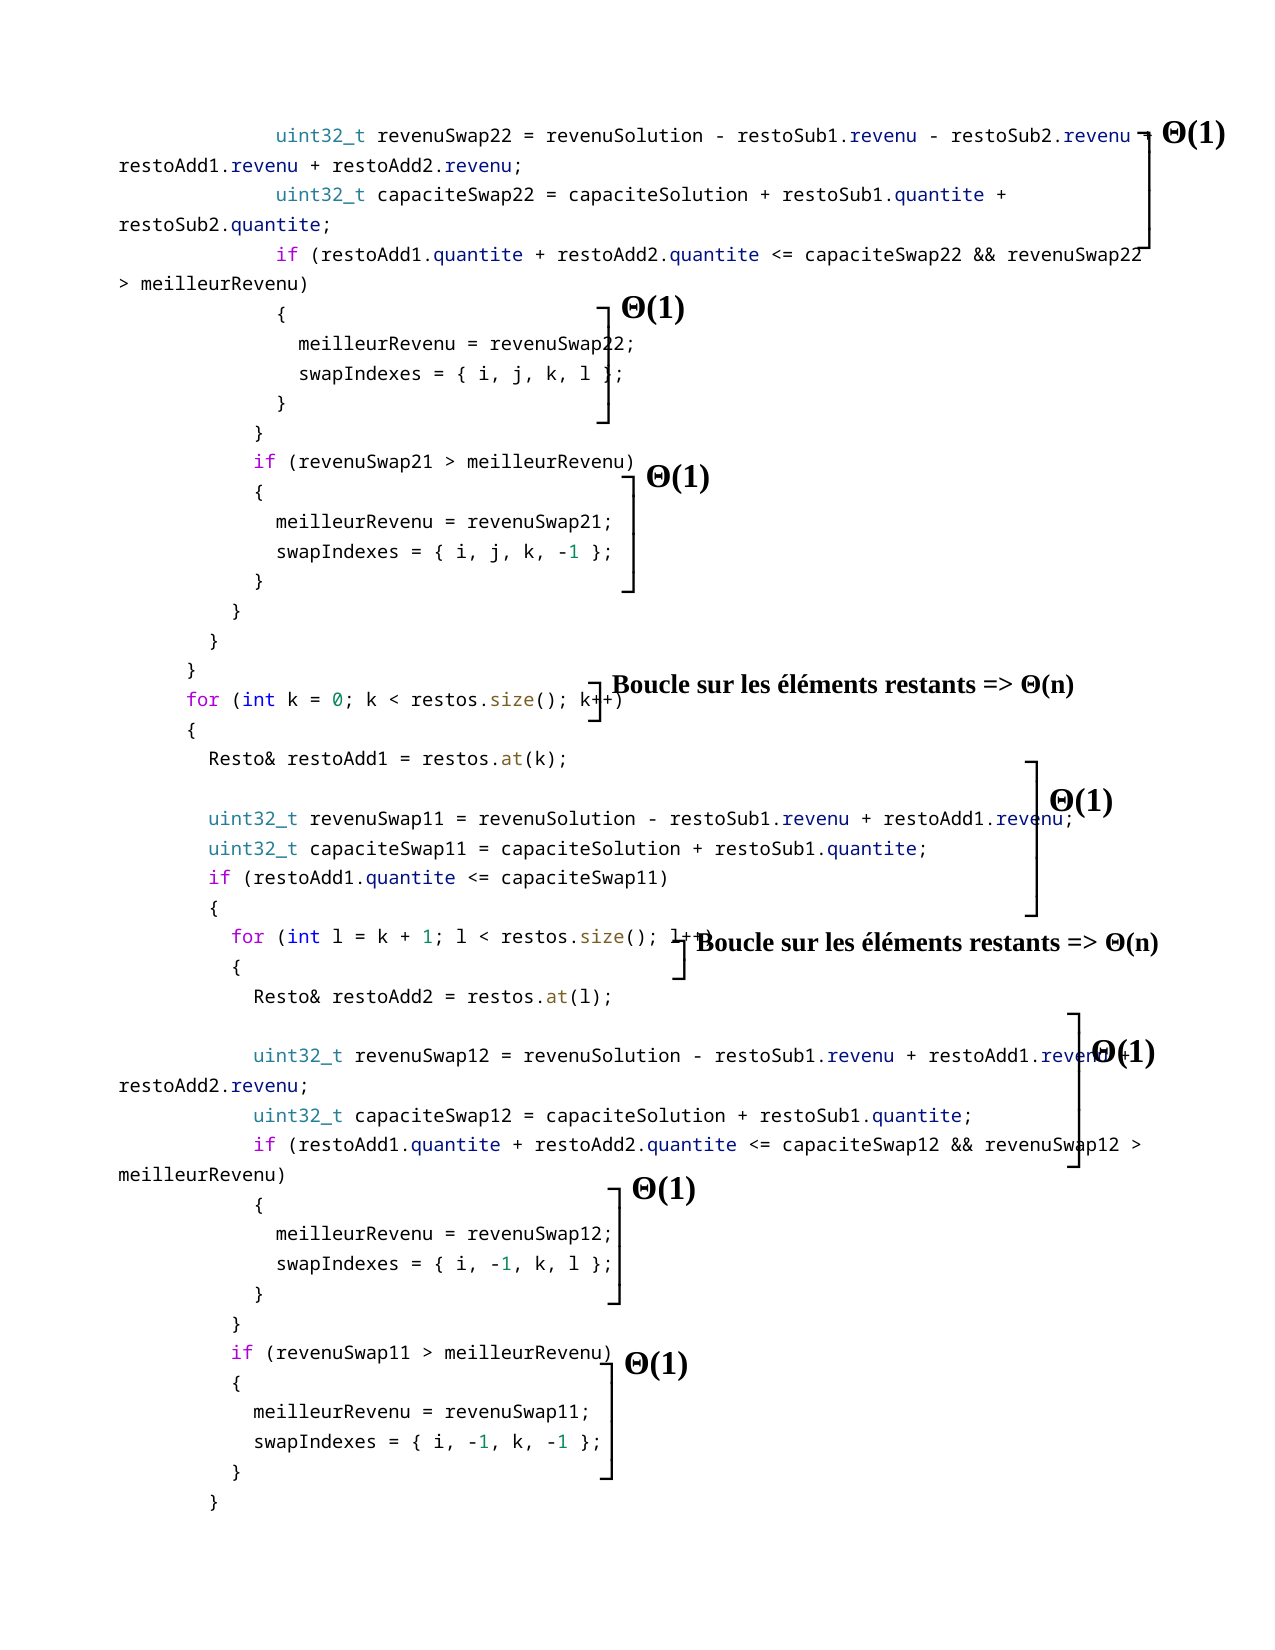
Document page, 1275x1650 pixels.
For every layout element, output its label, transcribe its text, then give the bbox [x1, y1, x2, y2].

text } [118, 1276, 1157, 1306]
text uint32_t capaciteSwap11 = capaciteSolution + restoSub1.quantite; [118, 831, 1036, 860]
text meilleurRevenu = revenuSwap11; [613, 1395, 1157, 1424]
text meilleurRevenu = revenuSwap21; [634, 504, 1157, 534]
text } [118, 652, 1157, 682]
text uint32_t capaciteSwap12 = capaciteSolution + restoSub1.quantite; [118, 1098, 1078, 1127]
text swapIndexes = { i, -1, k, l }; [118, 1246, 618, 1276]
text meilleurRevenu = revenuSwap21; [118, 504, 632, 534]
text { [118, 890, 1157, 920]
text } [118, 623, 1157, 652]
text { [118, 949, 683, 979]
text for (int k = 0; k < restos.size(); k++) [601, 682, 1157, 712]
text { [613, 1365, 1157, 1395]
text Resto& restoAdd1 = restos.at(k); [118, 742, 1157, 771]
text if (revenuSwap11 > meilleurRevenu) [118, 1335, 1157, 1365]
text if (restoAdd1.quantite <= capaciteSwap11) [1038, 860, 1157, 890]
text uint32_t revenuSwap22 = revenuSolution - restoSub1.revenu - restoSub2.revenu + restoAdd1.revenu + restoAdd2.revenu; [118, 118, 1157, 177]
text } [118, 1306, 1157, 1335]
text swapIndexes = { i, -1, k, l }; [620, 1246, 1157, 1276]
text swapIndexes = { i, -1, k, -1 }; [118, 1424, 611, 1454]
text uint32_t revenuSwap12 = revenuSolution - restoSub1.revenu + restoAdd1.revenu + restoAdd2.revenu; [118, 1038, 1078, 1098]
text } [118, 385, 607, 415]
text swapIndexes = { i, j, k, l }; [118, 356, 607, 385]
text meilleurRevenu = revenuSwap12; [620, 1217, 1157, 1246]
text meilleurRevenu = revenuSwap22; [609, 326, 1157, 356]
text } [118, 563, 632, 593]
text uint32_t revenuSwap11 = revenuSolution - restoSub1.revenu + restoAdd1.revenu; [118, 801, 1036, 831]
text swapIndexes = { i, j, k, -1 }; [634, 534, 1157, 563]
text if (restoAdd1.quantite <= capaciteSwap11) [118, 860, 1036, 890]
text } [118, 593, 1157, 623]
text { [118, 296, 1157, 326]
text { [118, 1187, 1157, 1217]
text swapIndexes = { i, -1, k, -1 }; [613, 1424, 1157, 1454]
text if (restoAdd1.quantite + restoAdd2.quantite <= capaciteSwap22 && revenuSwap22 > meilleurRevenu) [118, 237, 1157, 296]
text { [630, 1365, 642, 1373]
text for (int k = 0; k < restos.size(); k++) [118, 682, 599, 712]
text meilleurRevenu = revenuSwap22; [118, 326, 607, 356]
text swapIndexes = { i, j, k, l }; [609, 356, 1157, 385]
text for (int l = k + 1; l < restos.size(); l++) [118, 920, 1157, 949]
text uint32_t capaciteSwap22 = capaciteSolution + restoSub1.quantite + restoSub2.quantite; [118, 177, 1148, 237]
text } [118, 415, 1157, 445]
text meilleurRevenu = revenuSwap12; [118, 1217, 618, 1246]
text uint32_t capaciteSwap11 = capaciteSolution + restoSub1.quantite; [1038, 831, 1157, 860]
text if (revenuSwap21 > meilleurRevenu) [118, 445, 1157, 474]
text } [118, 1454, 1157, 1484]
text Resto& restoAdd2 = restos.at(l); [118, 979, 1157, 1009]
text meilleurRevenu = revenuSwap11; [118, 1395, 611, 1424]
text uint32_t revenuSwap12 = revenuSolution - restoSub1.revenu + restoAdd1.revenu + restoAdd2.revenu; [1080, 1038, 1157, 1098]
text { [118, 474, 1157, 504]
text { [685, 949, 1157, 979]
text uint32_t capaciteSwap12 = capaciteSolution + restoSub1.quantite; [1080, 1098, 1157, 1127]
text } [118, 1484, 1157, 1513]
text } [609, 385, 1157, 415]
text { [118, 1365, 611, 1395]
text { [118, 712, 1157, 742]
text uint32_t revenuSwap11 = revenuSolution - restoSub1.revenu + restoAdd1.revenu; [1038, 801, 1157, 831]
text if (restoAdd1.quantite + restoAdd2.quantite <= capaciteSwap12 && revenuSwap12 > meilleurRevenu) [118, 1127, 1157, 1187]
text swapIndexes = { i, j, k, -1 }; [118, 534, 632, 563]
text } [634, 563, 1157, 593]
